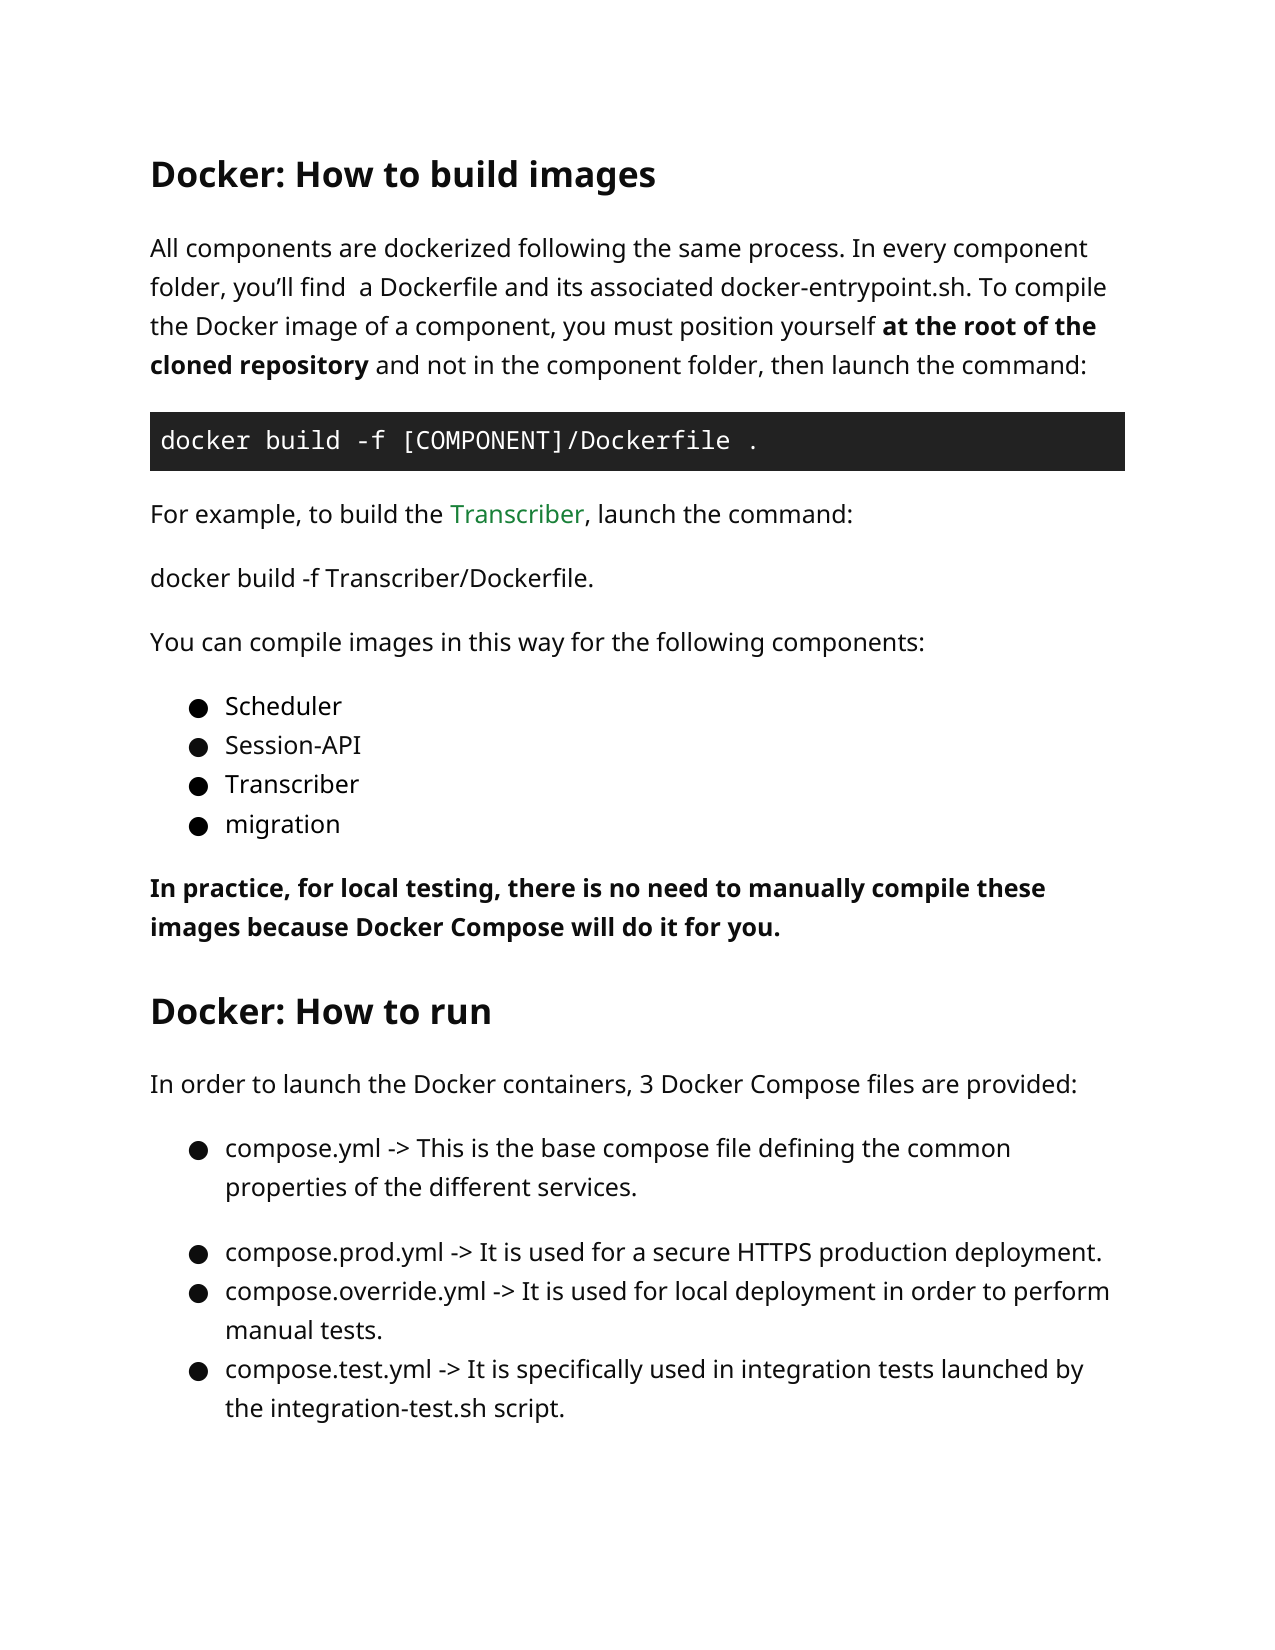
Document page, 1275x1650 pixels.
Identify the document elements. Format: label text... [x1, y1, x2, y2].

list Transcriber [187, 767, 1125, 801]
text In practice, for local testing, there is no need to manually compile these images because Docker Compose will do it for you. [150, 870, 1125, 944]
list compose.override.yml -> It is used for local deployment in order to perform manual tests. [187, 1273, 1125, 1347]
list migration [187, 806, 1125, 840]
table_header docker build -f [COMPONENT]/Dockerfile . [150, 412, 1125, 471]
subtitle Docker: How to run [150, 986, 1125, 1034]
text docker build -f Transcriber/Dockerfile. [150, 560, 1125, 594]
list compose.prod.yml -> It is used for a secure HTTPS production deployment. [187, 1234, 1125, 1268]
subtitle Docker: How to build images [150, 150, 1125, 198]
text You can compile images in this way for the following components: [150, 624, 1125, 659]
list Scheduler [187, 689, 1125, 723]
text In order to launch the Docker containers, 3 Docker Compose files are provided: [150, 1067, 1125, 1101]
text All components are dockerized following the same process. In every component folder, you’ll find a Dockerfile and its associated docker-entrypoint.sh. To compile the Docker image of a component, you must position yourself at the root of the cloned repository and not in the component folder, then launch the command: [150, 230, 1125, 382]
list Session-API [187, 728, 1125, 762]
list compose.yml -> This is the base compose file defining the common properties of the different services. [187, 1131, 1125, 1204]
text For example, to build the Transcriber, launch the command: [150, 496, 1125, 530]
list compose.test.yml -> It is specifically used in integration tests launched by the integration-test.sh script. [187, 1352, 1125, 1425]
